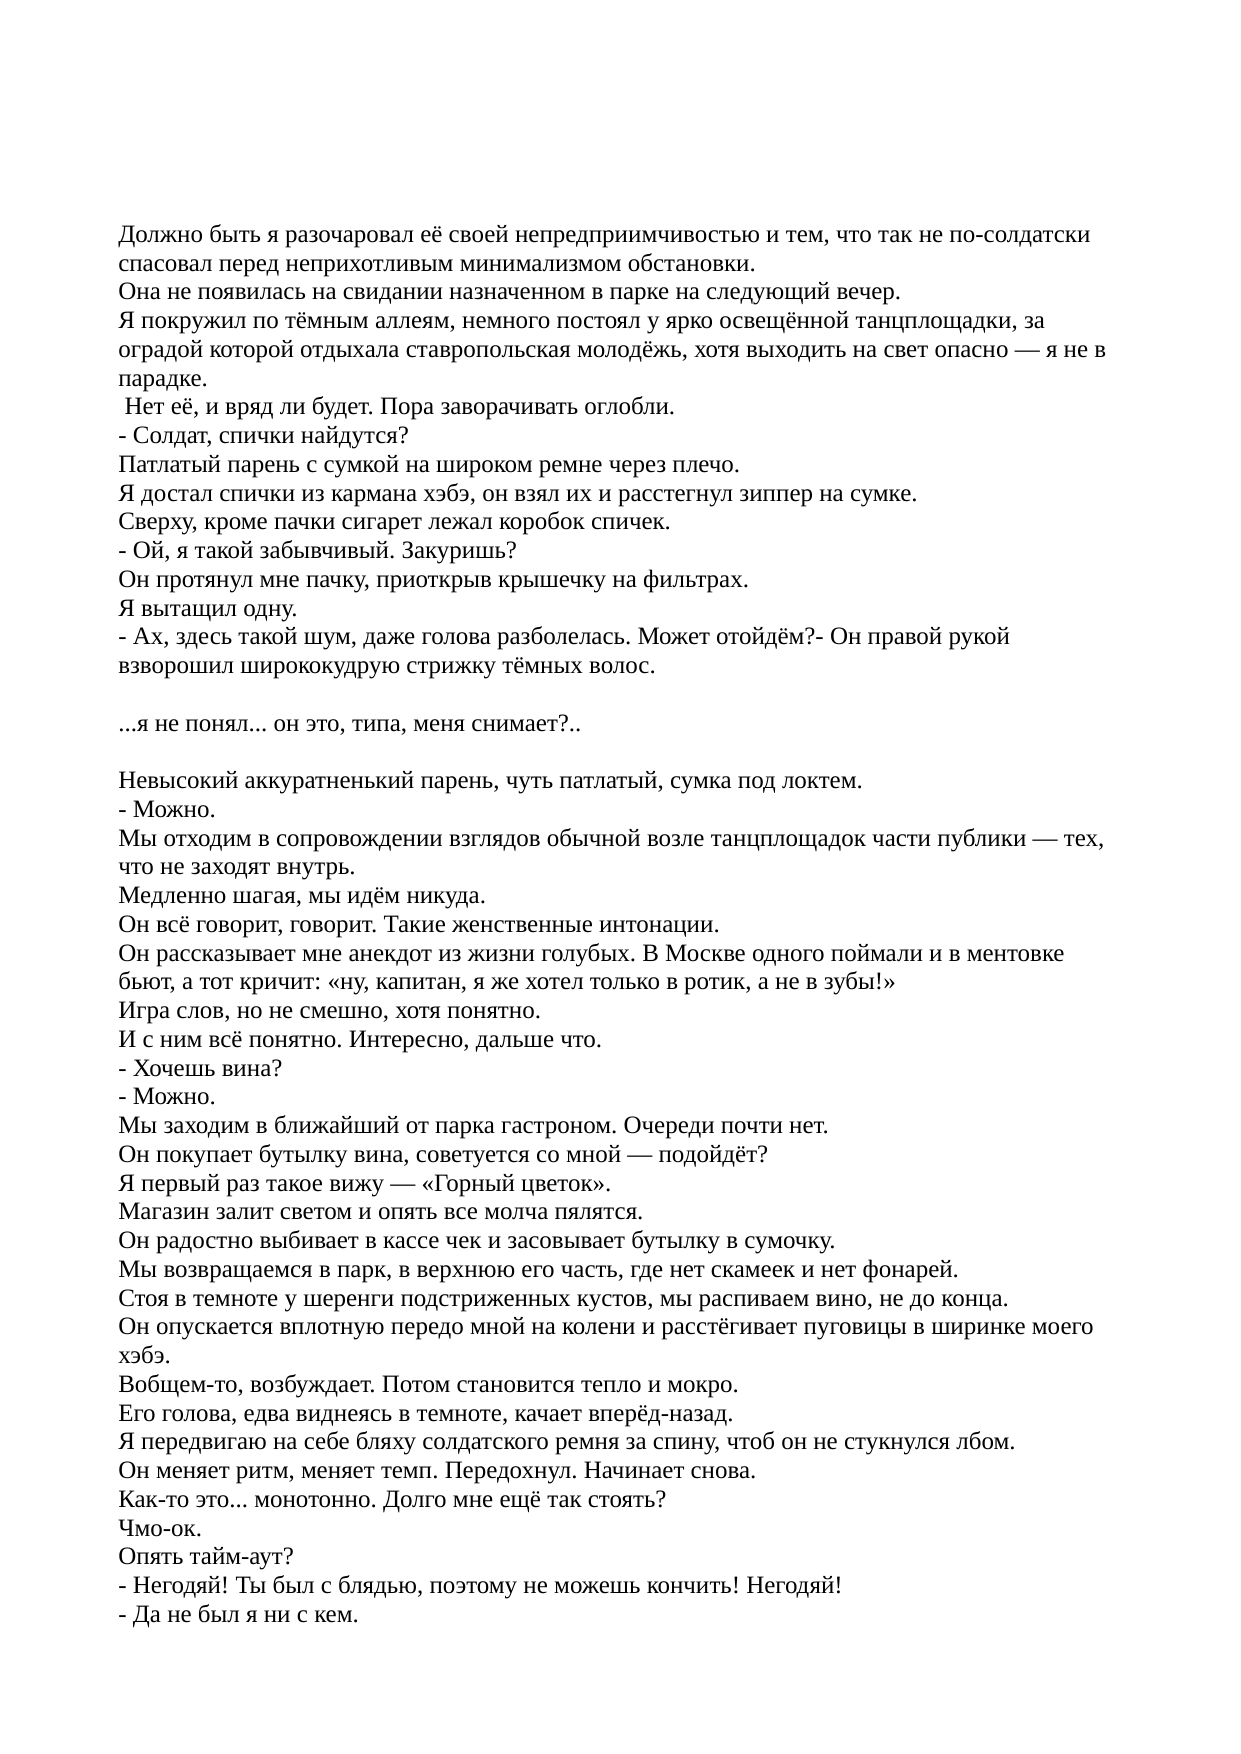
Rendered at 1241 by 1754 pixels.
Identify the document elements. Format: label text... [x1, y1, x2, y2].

text Он радостно выбивает в кассе чек и засовывает бутылку в сумочку. [118, 1225, 1122, 1254]
text - Ой, я такой забывчивый. Закуришь? [118, 535, 1122, 564]
text Он протянул мне пачку, приоткрыв крышечку на фильтрах. [118, 564, 1122, 593]
text Невысокий аккуратненький парень, чуть патлатый, сумка под локтем. [118, 765, 1122, 794]
text Его голова, едва виднеясь в темноте, качает вперёд-назад. [118, 1398, 1122, 1426]
text Я вытащил одну. [118, 593, 1122, 621]
text И с ним всё понятно. Интересно, дальше что. [118, 1024, 1122, 1053]
text Игра слов, но не смешно, хотя понятно. [118, 995, 1122, 1024]
text - Хочешь вина? [118, 1053, 1122, 1081]
text Должно быть я разочаровал её своей непредприимчивостью и тем, что так не по-солдатски спасовал перед неприхотливым минимализмом обстановки. [118, 219, 1122, 276]
text Он всё говорит, говорит. Такие женственные интонации. [118, 909, 1122, 938]
text - Негодяй! Ты был с блядью, поэтому не можешь кончить! Негодяй! [118, 1570, 1122, 1599]
text Мы отходим в сопровождении взглядов обычной возле танцплощадок части публики — тех, что не заходят внутрь. [118, 823, 1122, 880]
text Я покружил по тёмным аллеям, немного постоял у ярко освещённой танцплощадки, за оградой которой отдыхала ставропольская молодёжь, хотя выходить на свет опасно — я не в парадке. [118, 305, 1122, 391]
text Патлатый парень с сумкой на широком ремне через плечо. [118, 449, 1122, 478]
text Я первый раз такое вижу — «Горный цветок». [118, 1168, 1122, 1196]
text Нет её, и вряд ли будет. Пора заворачивать оглобли. [118, 391, 1122, 420]
text Я достал спички из кармана хэбэ, он взял их и расстегнул зиппер на сумке. [118, 478, 1122, 506]
text Медленно шагая, мы идём никуда. [118, 880, 1122, 909]
text Я передвигаю на себе бляху солдатского ремня за спину, чтоб он не стукнулся лбом. [118, 1426, 1122, 1455]
text Мы возвращаемся в парк, в верхнюю его часть, где нет скамеек и нет фонарей. [118, 1254, 1122, 1283]
text - Можно. [118, 794, 1122, 823]
text - Можно. [118, 1081, 1122, 1110]
text ...я не понял... он это, типа, меня снимает?.. [118, 708, 1122, 736]
text Вобщем-то, возбуждает. Потом становится тепло и мокро. [118, 1369, 1122, 1398]
text Как-то это... монотонно. Долго мне ещё так стоять? [118, 1484, 1122, 1513]
text Стоя в темноте у шеренги подстриженных кустов, мы распиваем вино, не до конца. [118, 1283, 1122, 1311]
text Он покупает бутылку вина, советуется со мной — подойдёт? [118, 1139, 1122, 1168]
text Опять тайм-аут? [118, 1541, 1122, 1570]
text - Да не был я ни с кем. [118, 1599, 1122, 1628]
text Мы заходим в ближайший от парка гастроном. Очереди почти нет. [118, 1110, 1122, 1139]
text Он рассказывает мне анекдот из жизни голубых. В Москве одного поймали и в ментовке бьют, а тот кричит: «ну, капитан, я же хотел только в ротик, а не в зубы!» [118, 938, 1122, 995]
text Он меняет ритм, меняет темп. Передохнул. Начинает снова. [118, 1455, 1122, 1484]
text - Ах, здесь такой шум, даже голова разболелась. Может отойдём?- Он правой рукой взворошил ширококудрую стрижку тёмных волос. [118, 621, 1122, 679]
text - Солдат, спички найдутся? [118, 420, 1122, 449]
text Чмо-ок. [118, 1513, 1122, 1541]
text Она не появилась на свидании назначенном в парке на следующий вечер. [118, 276, 1122, 305]
text Магазин залит светом и опять все молча пялятся. [118, 1196, 1122, 1225]
text Он опускается вплотную передо мной на колени и расстёгивает пуговицы в ширинке моего хэбэ. [118, 1311, 1122, 1369]
text Сверху, кроме пачки сигарет лежал коробок спичек. [118, 506, 1122, 535]
